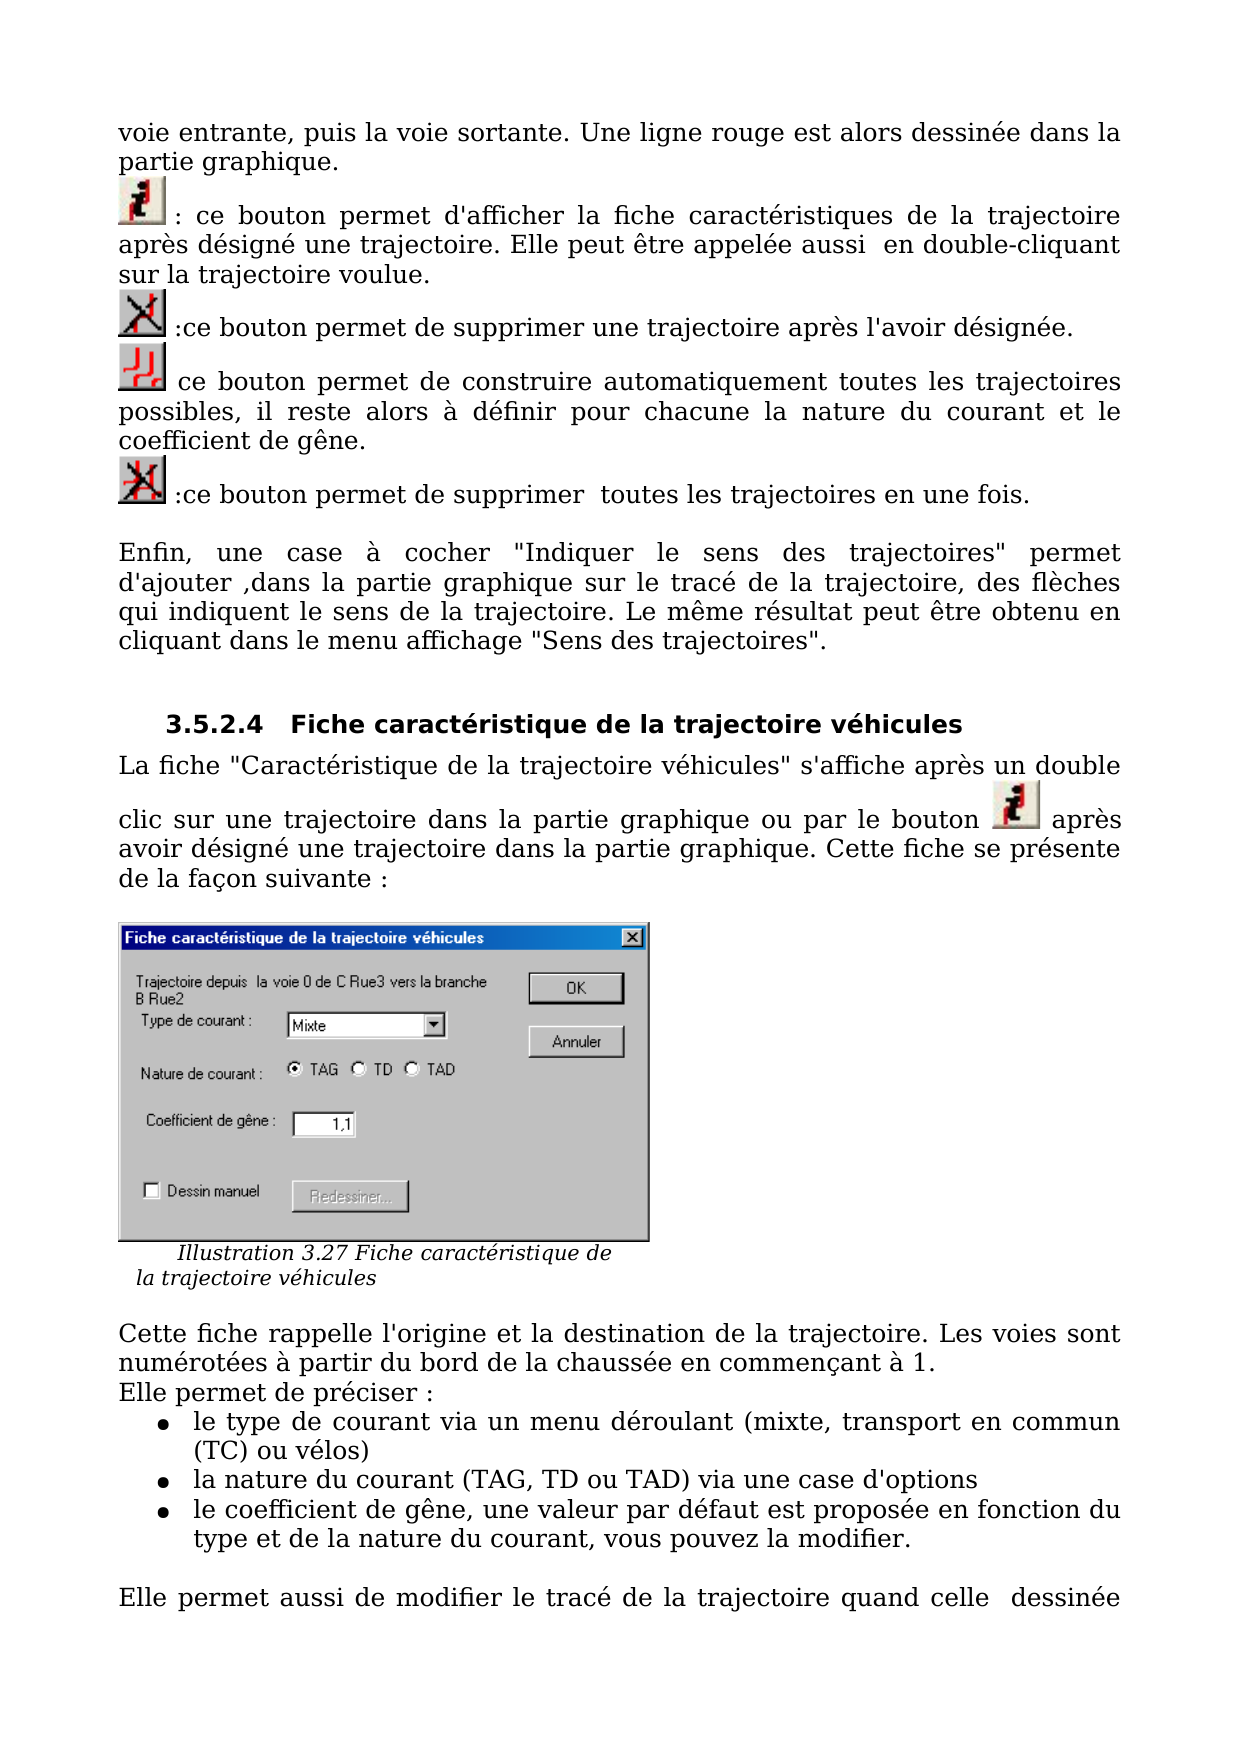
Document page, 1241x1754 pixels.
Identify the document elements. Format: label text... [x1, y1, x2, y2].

picture [118, 289, 166, 337]
picture [118, 455, 166, 504]
picture [118, 176, 166, 225]
list le type de courant via un menu déroulant (mixte, transport en commun (TC) ou vélos) [156, 1407, 1122, 1466]
picture [118, 922, 650, 1242]
list le coefficient de gêne, une valeur par défaut est proposée en fonction du type et de la nature du courant, vous pouvez la modifier. [156, 1495, 1122, 1553]
text :ce bouton permet de supprimer une trajectoire après l'avoir désignée. [118, 289, 1122, 343]
text :ce bouton permet de supprimer toutes les trajectoires en une fois. [118, 455, 1122, 509]
picture [992, 780, 1040, 829]
subtitle Fiche caractéristique de la trajectoire véhicules [0, 710, 1122, 739]
text La fiche "Caractéristique de la trajectoire véhicules" s'affiche après un double clic sur une trajectoire dans la partie graphique ou par le bouton après avoir désigné une trajectoire dans la partie graphique. Cette fiche se présente de la façon suivante : [118, 752, 1122, 893]
list la nature du courant (TAG, TD ou TAD) via une case d'options [156, 1466, 1122, 1495]
text Elle permet de préciser : [118, 1378, 1122, 1407]
text voie entrante, puis la voie sortante. Une ligne rouge est alors dessinée dans la partie graphique. [118, 118, 1122, 177]
text Enfin, une case à cocher "Indiquer le sens des trajectoires" permet d'ajouter ,dans la partie graphique sur le tracé de la trajectoire, des flèches qui indiquent le sens de la trajectoire. Le même résultat peut être obtenu en cliquant dans le menu affichage "Sens des trajectoires". [118, 538, 1122, 656]
picture [118, 342, 166, 391]
text Illustration 3.27 Fiche caractéristique de la trajectoire véhicules [136, 1242, 614, 1290]
text ce bouton permet de construire automatiquement toutes les trajectoires possibles, il reste alors à définir pour chacune la nature du courant et le coefficient de gêne. [118, 343, 1122, 455]
text Elle permet aussi de modifier le tracé de la trajectoire quand celle dessinée [118, 1583, 1122, 1612]
text : ce bouton permet d'afficher la fiche caractéristiques de la trajectoire après désigné une trajectoire. Elle peut être appelée aussi en double-cliquant sur la trajectoire voulue. [118, 177, 1122, 289]
text Cette fiche rappelle l'origine et la destination de la trajectoire. Les voies sont numérotées à partir du bord de la chaussée en commençant à 1. [118, 1319, 1122, 1378]
